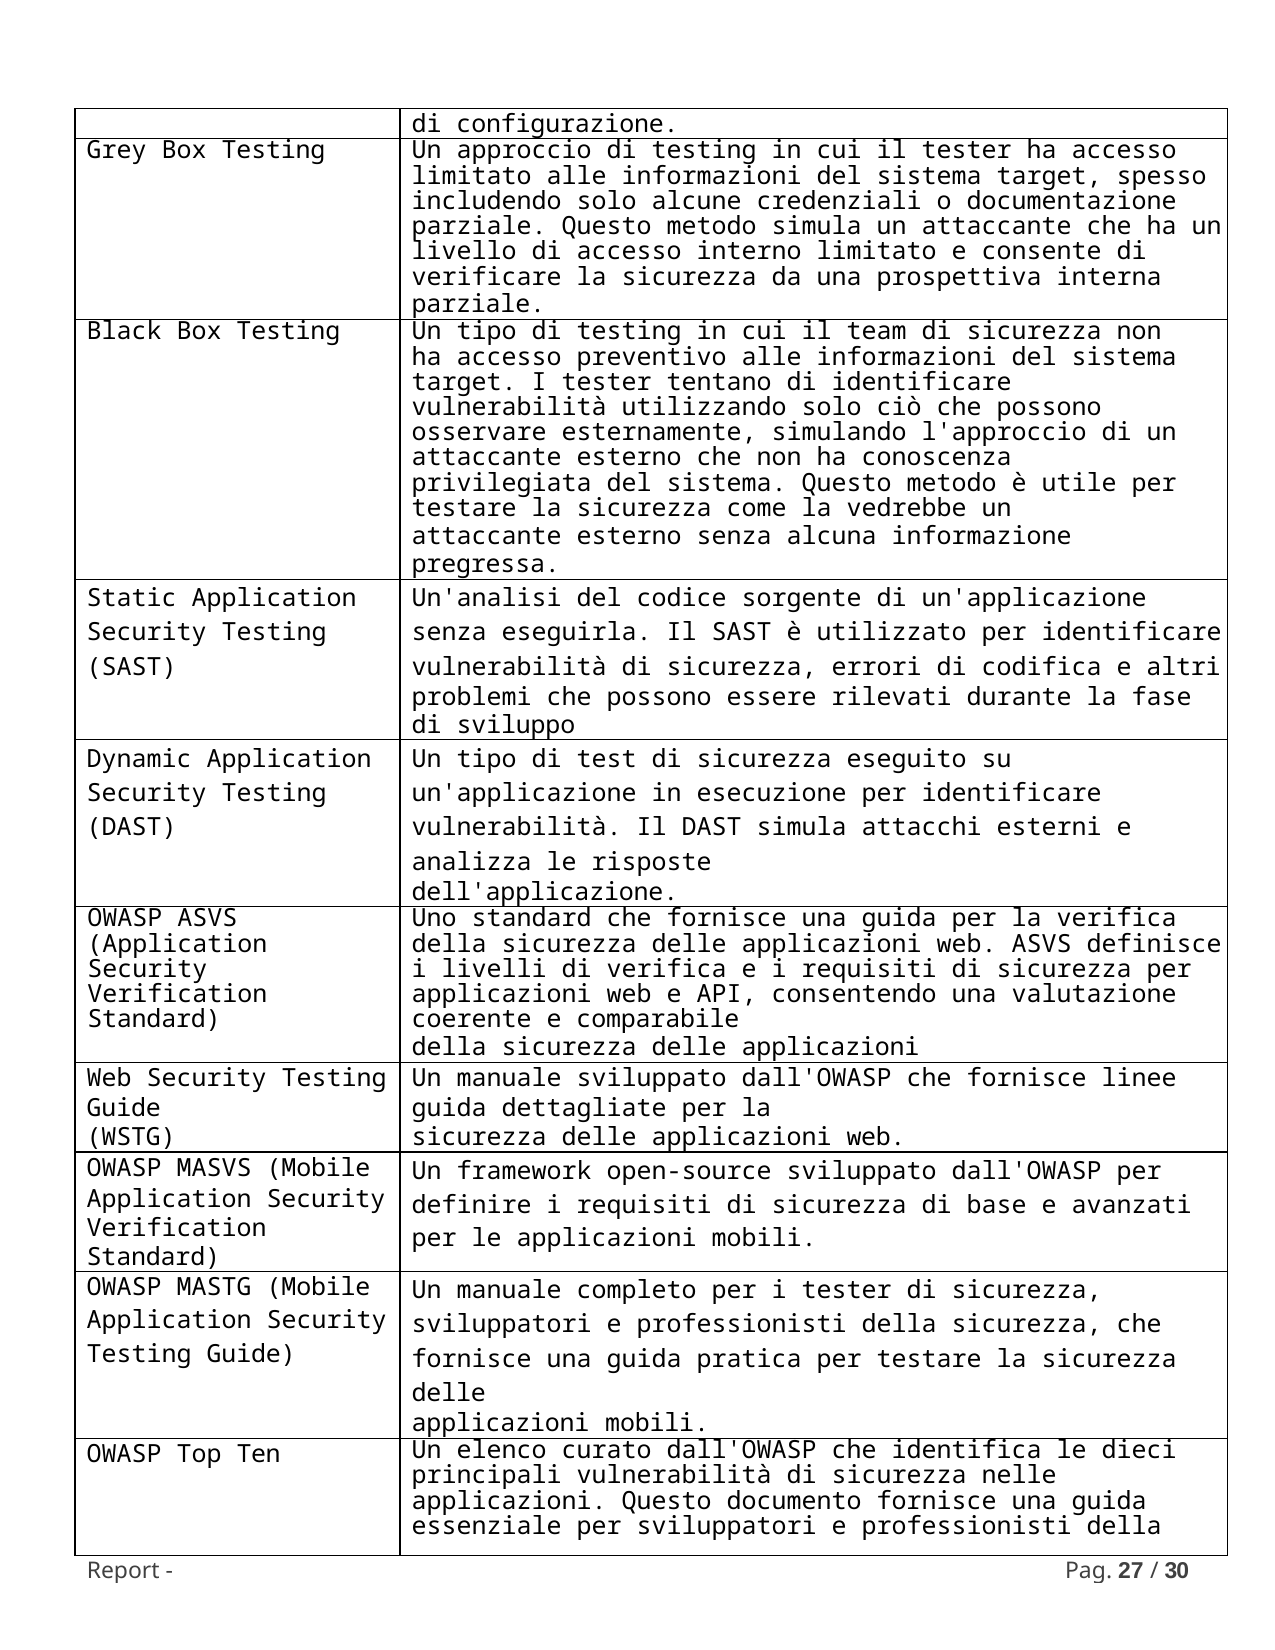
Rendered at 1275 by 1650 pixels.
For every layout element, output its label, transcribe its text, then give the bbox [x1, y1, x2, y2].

table_cell Un tipo di testing in cui il team di sicurezza non ha accesso preventivo alle informazioni del sistema target. I tester tentano di identificare vulnerabilità utilizzando solo ciò che possono osservare esternamente, simulando l'approccio di un attaccante esterno che non ha conoscenza privilegiata del sistema. Questo metodo è utile per testare la sicurezza come la vedrebbe un attaccante esterno senza alcuna informazione pregressa. [401, 320, 1227, 578]
table_cell Uno standard che fornisce una guida per la verifica della sicurezza delle applicazioni web. ASVS definisce i livelli di verifica e i requisiti di sicurezza per applicazioni web e API, consentendo una valutazione coerente e comparabile della sicurezza delle applicazioni [401, 907, 1227, 1062]
table_cell Un framework open-source sviluppato dall'OWASP per definire i requisiti di sicurezza di base e avanzati per le applicazioni mobili. [401, 1153, 1227, 1271]
table_cell Un manuale completo per i tester di sicurezza, sviluppatori e professionisti della sicurezza, che fornisce una guida pratica per testare la sicurezza delle applicazioni mobili. [401, 1272, 1227, 1437]
table_cell Un approccio di testing in cui il tester ha accesso limitato alle informazioni del sistema target, spesso includendo solo alcune credenziali o documentazione parziale. Questo metodo simula un attaccante che ha un livello di accesso interno limitato e consente di verificare la sicurezza da una prospettiva interna parziale. [401, 139, 1227, 318]
table_cell Black Box Testing [76, 320, 399, 578]
table_cell di configurazione. [401, 109, 1227, 138]
table_cell Un tipo di test di sicurezza eseguito su un'applicazione in esecuzione per identificare vulnerabilità. Il DAST simula attacchi esterni e analizza le risposte dell'applicazione. [401, 740, 1227, 906]
table_cell Dynamic Application Security Testing (DAST) [76, 740, 399, 906]
table_cell Static Application Security Testing (SAST) [76, 580, 399, 739]
table_cell Un manuale sviluppato dall'OWASP che fornisce linee guida dettagliate per la sicurezza delle applicazioni web. [401, 1063, 1227, 1151]
table_cell Un'analisi del codice sorgente di un'applicazione senza eseguirla. Il SAST è utilizzato per identificare vulnerabilità di sicurezza, errori di codifica e altri problemi che possono essere rilevati durante la fase di sviluppo [401, 580, 1227, 739]
table_cell OWASP Top Ten [76, 1439, 399, 1555]
table_cell Web Security Testing Guide (WSTG) [76, 1063, 399, 1151]
table_cell Un elenco curato dall'OWASP che identifica le dieci principali vulnerabilità di sicurezza nelle applicazioni. Questo documento fornisce una guida essenziale per sviluppatori e professionisti della [401, 1439, 1227, 1555]
table_cell OWASP MASVS (Mobile Application Security Verification Standard) [76, 1153, 399, 1271]
table_cell [76, 109, 399, 138]
table_cell Grey Box Testing [76, 139, 399, 318]
table_cell OWASP MASTG (Mobile Application Security Testing Guide) [76, 1272, 399, 1437]
table_cell OWASP ASVS (Application Security Verification Standard) [76, 907, 399, 1062]
